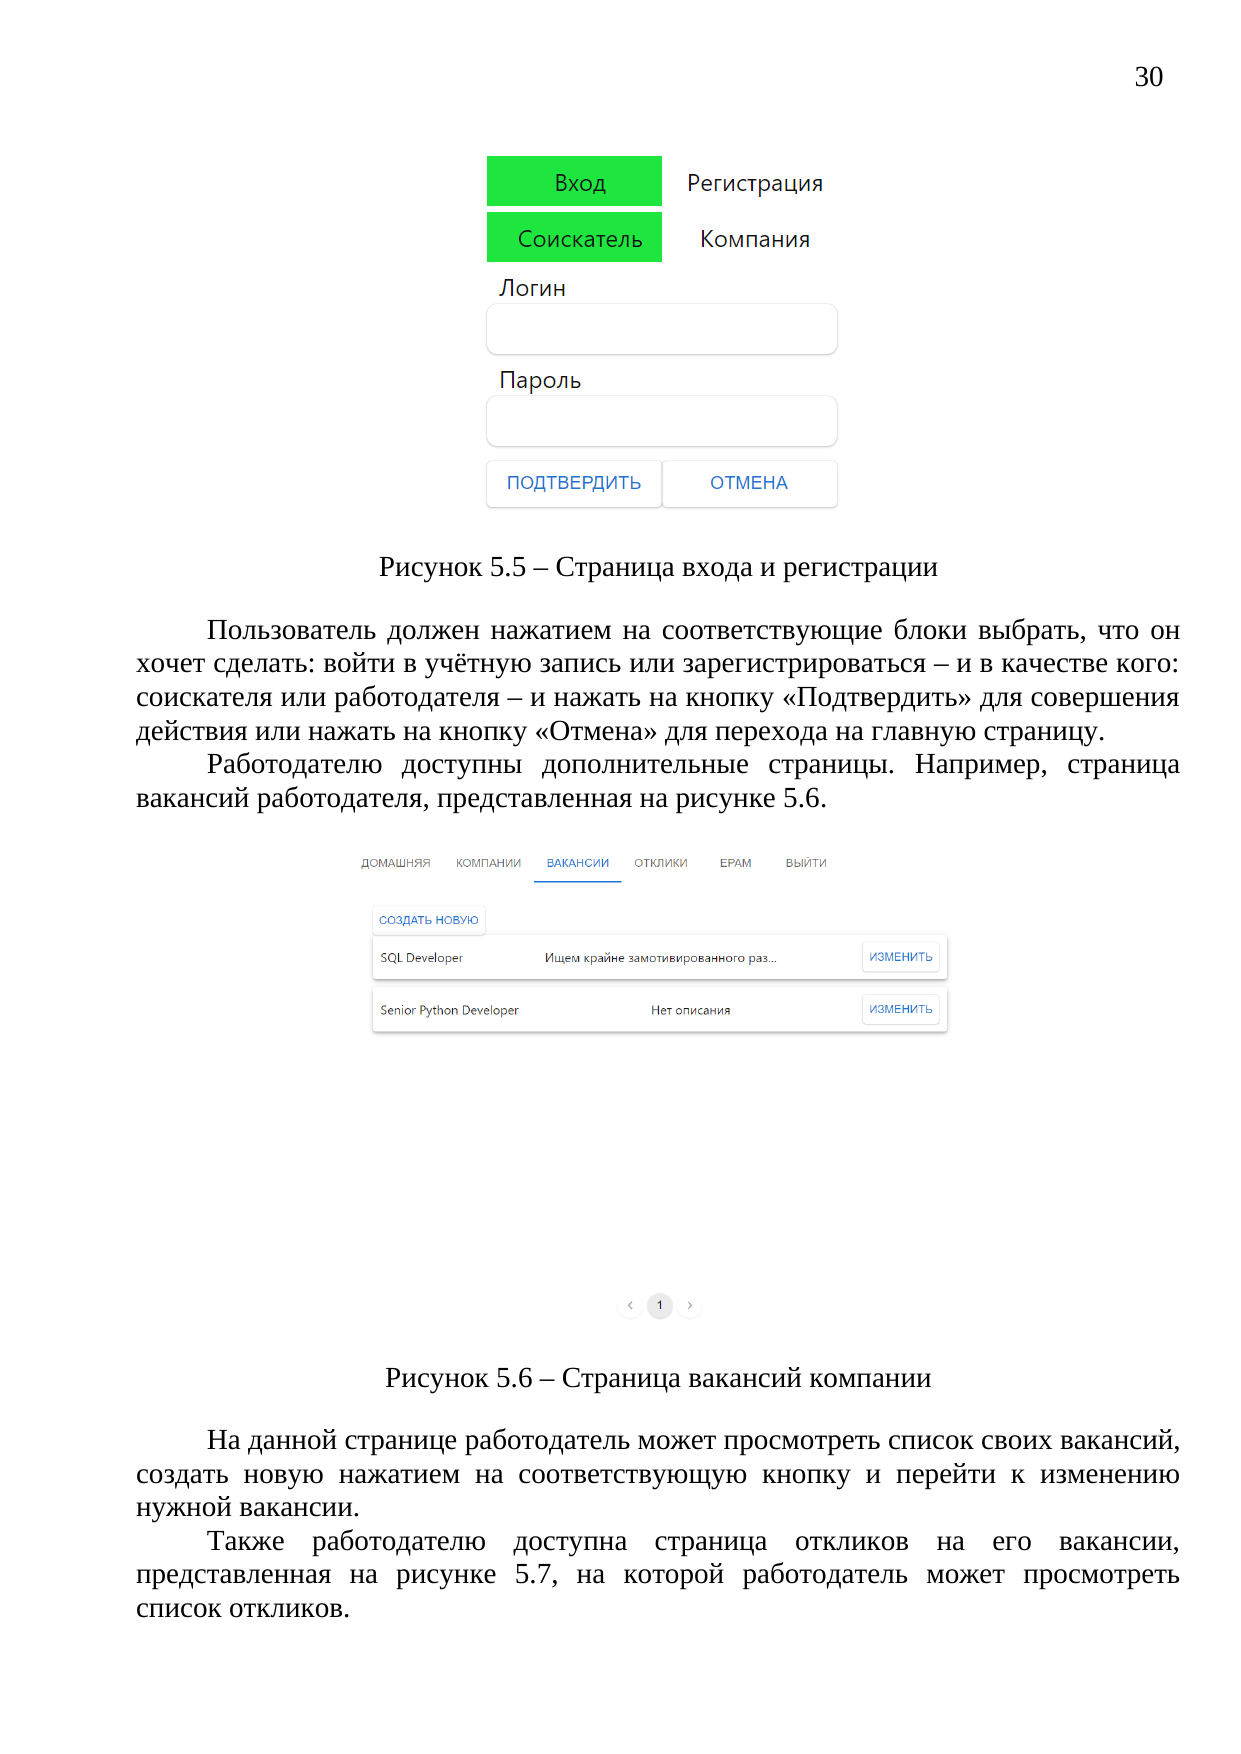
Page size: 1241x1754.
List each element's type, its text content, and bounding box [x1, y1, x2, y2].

list На данной странице работодатель может просмотреть список своих вакансий, создать новую нажатием на соответствующую кнопку и перейти к изменению нужной вакансии. [136, 1422, 1181, 1523]
text Рисунок 5.5 – Страница входа и регистрации [136, 549, 1181, 583]
list Пользователь должен нажатием на соответствующие блоки выбрать, что он хочет сделать: войти в учётную запись или зарегистрироваться – и в качестве кого: соискателя или работодателя – и нажать на кнопку «Подтвердить» для совершения действия или нажать на кнопку «Отмена» для перехода на главную страницу. [136, 612, 1181, 746]
picture [355, 842, 962, 1335]
picture [444, 118, 873, 525]
text Работодателю доступны дополнительные страницы. Например, страница вакансий работодателя, представленная на рисунке 5.6. [136, 746, 1181, 813]
text Рисунок 5.6 – Страница вакансий компании [136, 1360, 1181, 1393]
text Также работодателю доступна страница откликов на его вакансии, представленная на рисунке 5.7, на которой работодатель может просмотреть список откликов. [136, 1523, 1181, 1624]
